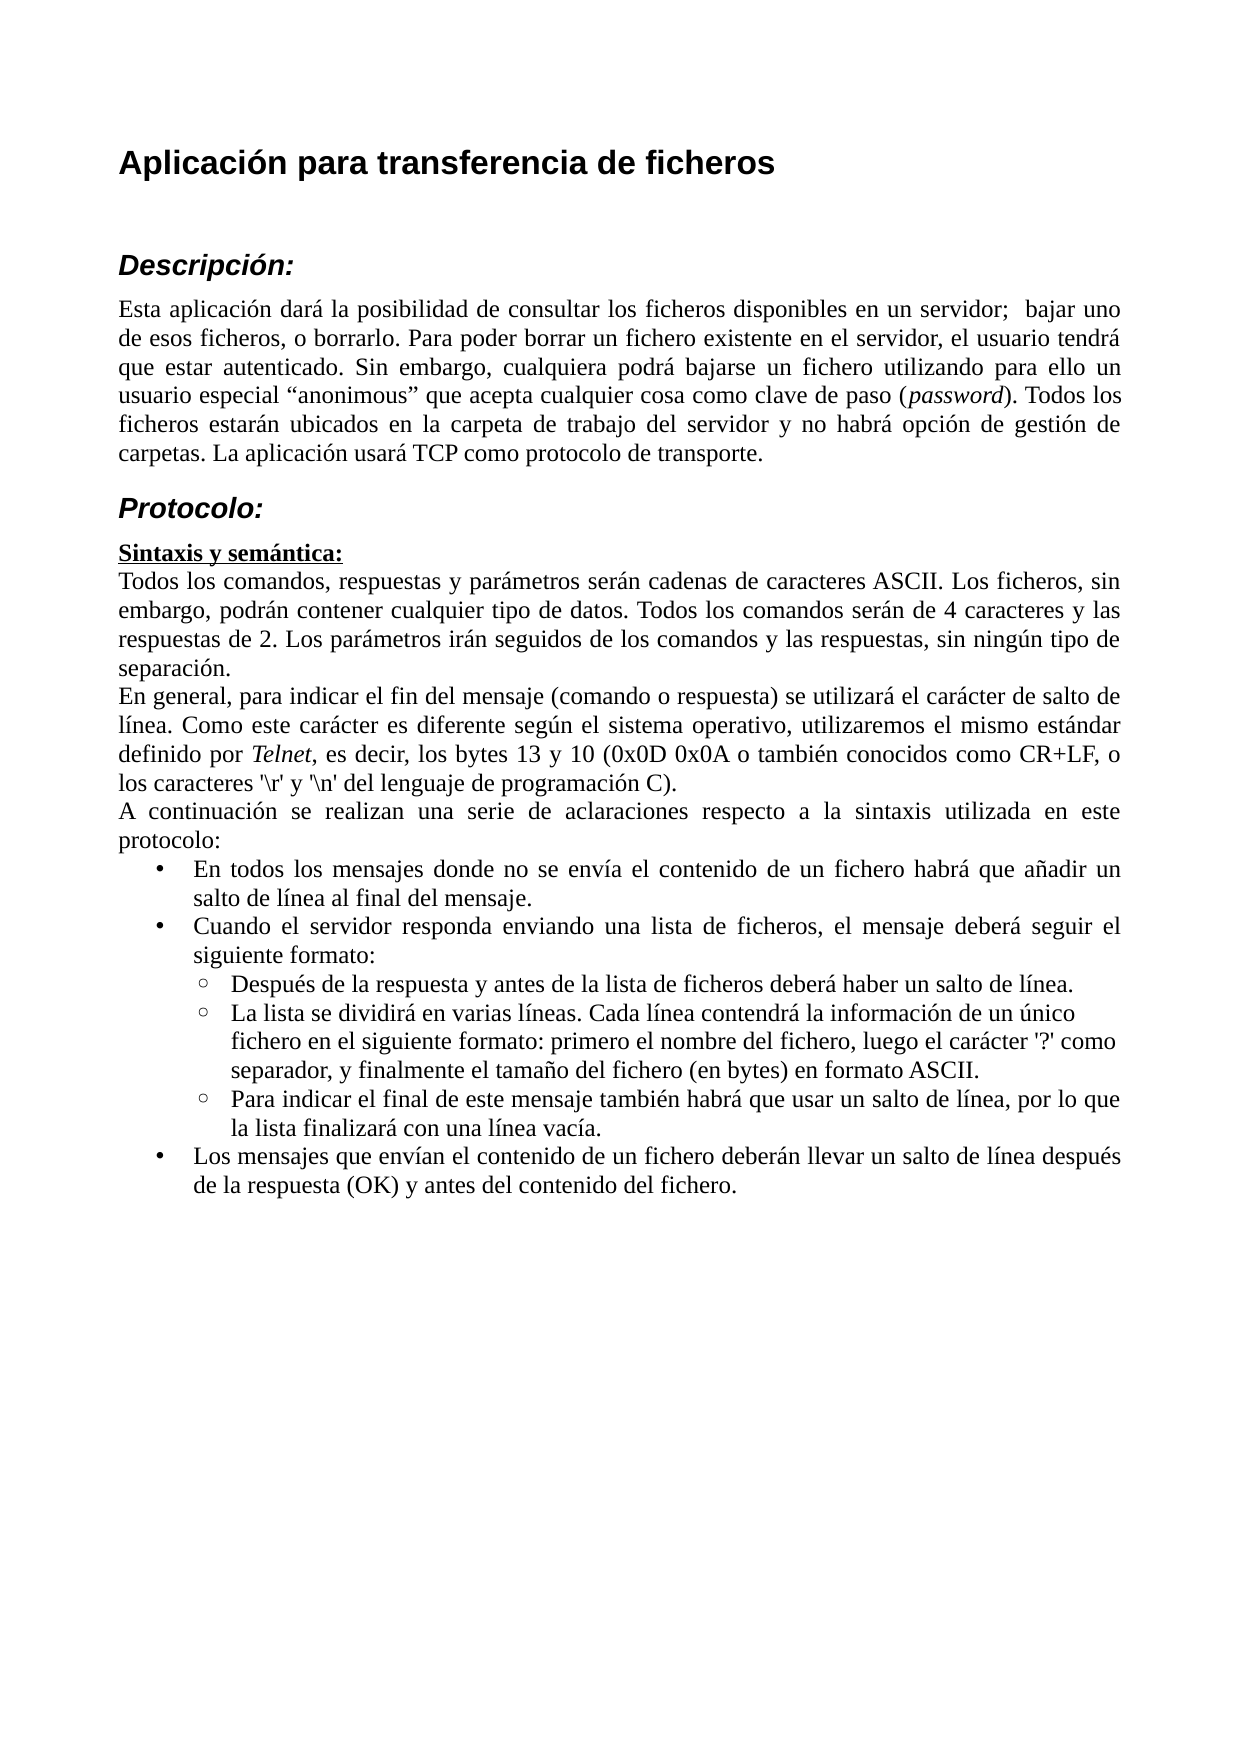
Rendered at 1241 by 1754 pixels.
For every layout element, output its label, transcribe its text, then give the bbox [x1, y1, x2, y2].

subtitle Aplicación para transferencia de ficheros [118, 143, 1122, 182]
list La lista se dividirá en varias líneas. Cada línea contendrá la información de un único fichero en el siguiente formato: primero el nombre del fichero, luego el carácter '?' como separador, y finalmente el tamaño del fichero (en bytes) en formato ASCII. [193, 998, 1122, 1084]
text Todos los comandos, respuestas y parámetros serán cadenas de caracteres ASCII. Los ficheros, sin embargo, podrán contener cualquier tipo de datos. Todos los comandos serán de 4 caracteres y las respuestas de 2. Los parámetros irán seguidos de los comandos y las respuestas, sin ningún tipo de separación. [118, 566, 1122, 681]
subtitle Protocolo: [118, 492, 1122, 525]
text A continuación se realizan una serie de aclaraciones respecto a la sintaxis utilizada en este protocolo: [118, 796, 1122, 854]
list Para indicar el final de este mensaje también habrá que usar un salto de línea, por lo que la lista finalizará con una línea vacía. [193, 1084, 1122, 1141]
list Después de la respuesta y antes de la lista de ficheros deberá haber un salto de línea. [193, 969, 1122, 998]
list Cuando el servidor responda enviando una lista de ficheros, el mensaje deberá seguir el siguiente formato: [156, 911, 1122, 969]
subtitle Descripción: [118, 248, 1122, 282]
list En todos los mensajes donde no se envía el contenido de un fichero habrá que añadir un salto de línea al final del mensaje. [156, 854, 1122, 911]
text Sintaxis y semántica: [118, 538, 1122, 566]
text En general, para indicar el fin del mensaje (comando o respuesta) se utilizará el carácter de salto de línea. Como este carácter es diferente según el sistema operativo, utilizaremos el mismo estándar definido por Telnet, es decir, los bytes 13 y 10 (0x0D 0x0A o también conocidos como CR+LF, o los caracteres '\r' y '\n' del lenguaje de programación C). [118, 681, 1122, 796]
text Esta aplicación dará la posibilidad de consultar los ficheros disponibles en un servidor; bajar uno de esos ficheros, o borrarlo. Para poder borrar un fichero existente en el servidor, el usuario tendrá que estar autenticado. Sin embargo, cualquiera podrá bajarse un fichero utilizando para ello un usuario especial “anonimous” que acepta cualquier cosa como clave de paso (password). Todos los ficheros estarán ubicados en la carpeta de trabajo del servidor y no habrá opción de gestión de carpetas. La aplicación usará TCP como protocolo de transporte. [118, 294, 1122, 467]
list Los mensajes que envían el contenido de un fichero deberán llevar un salto de línea después de la respuesta (OK) y antes del contenido del fichero. [156, 1141, 1122, 1199]
